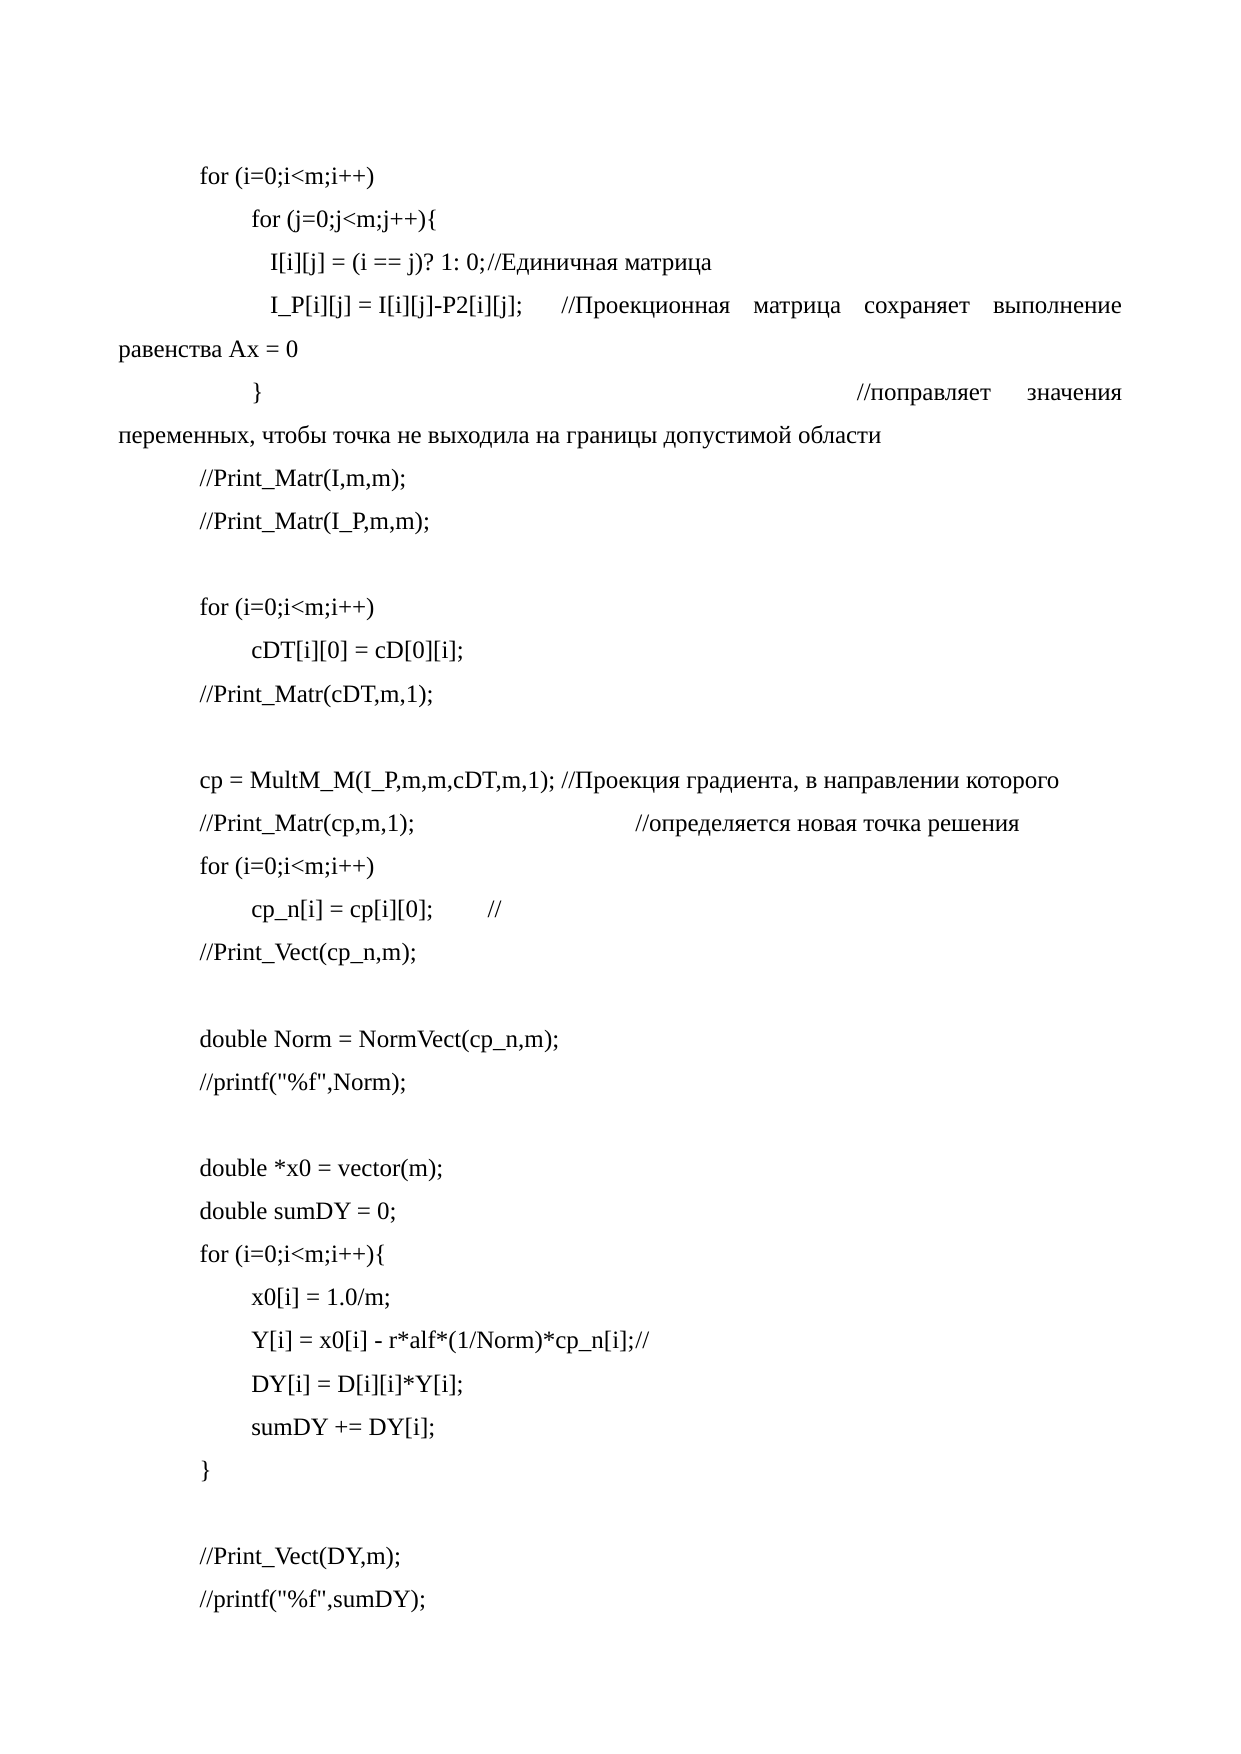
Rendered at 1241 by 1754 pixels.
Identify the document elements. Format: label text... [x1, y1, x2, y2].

text //printf("%f",sumDY); [118, 1584, 1122, 1613]
text I[i][j] = (i == j)? 1: 0; //Единичная матрица [118, 247, 1122, 276]
text //Print_Matr(I_P,m,m); [118, 506, 1122, 535]
text double Norm = NormVect(cp_n,m); [118, 1024, 1122, 1052]
text for (j=0;j<m;j++){ [118, 204, 1122, 233]
text //Print_Vect(cp_n,m); [118, 937, 1122, 966]
text //Print_Vect(DY,m); [118, 1541, 1122, 1570]
text for (i=0;i<m;i++) [118, 851, 1122, 880]
text double sumDY = 0; [118, 1196, 1122, 1225]
text cp_n[i] = cp[i][0]; // [118, 894, 1122, 923]
text //Print_Matr(I,m,m); [118, 463, 1122, 492]
text for (i=0;i<m;i++){ [118, 1239, 1122, 1268]
text cDT[i][0] = cD[0][i]; [118, 636, 1122, 664]
text //printf("%f",Norm); [118, 1067, 1122, 1096]
text sumDY += DY[i]; [118, 1412, 1122, 1441]
text } [118, 1455, 1122, 1484]
text for (i=0;i<m;i++) [118, 161, 1122, 190]
text //Print_Matr(cDT,m,1); [118, 679, 1122, 707]
text double *x0 = vector(m); [118, 1153, 1122, 1182]
text for (i=0;i<m;i++) [118, 592, 1122, 621]
text I_P[i][j] = I[i][j]-P2[i][j]; //Проекционная матрица сохраняет выполнение равенства Ax = 0 [118, 291, 1122, 362]
text //Print_Matr(cp,m,1); //определяется новая точка решения [118, 808, 1122, 837]
text x0[i] = 1.0/m; [118, 1282, 1122, 1311]
text } //поправляет значения переменных, чтобы точка не выходила на границы допустимой области [118, 377, 1122, 449]
text cp = MultM_M(I_P,m,m,cDT,m,1); //Проекция градиента, в направлении которого [118, 765, 1122, 794]
text Y[i] = x0[i] - r*alf*(1/Norm)*cp_n[i]; // [118, 1326, 1122, 1354]
text DY[i] = D[i][i]*Y[i]; [118, 1369, 1122, 1397]
